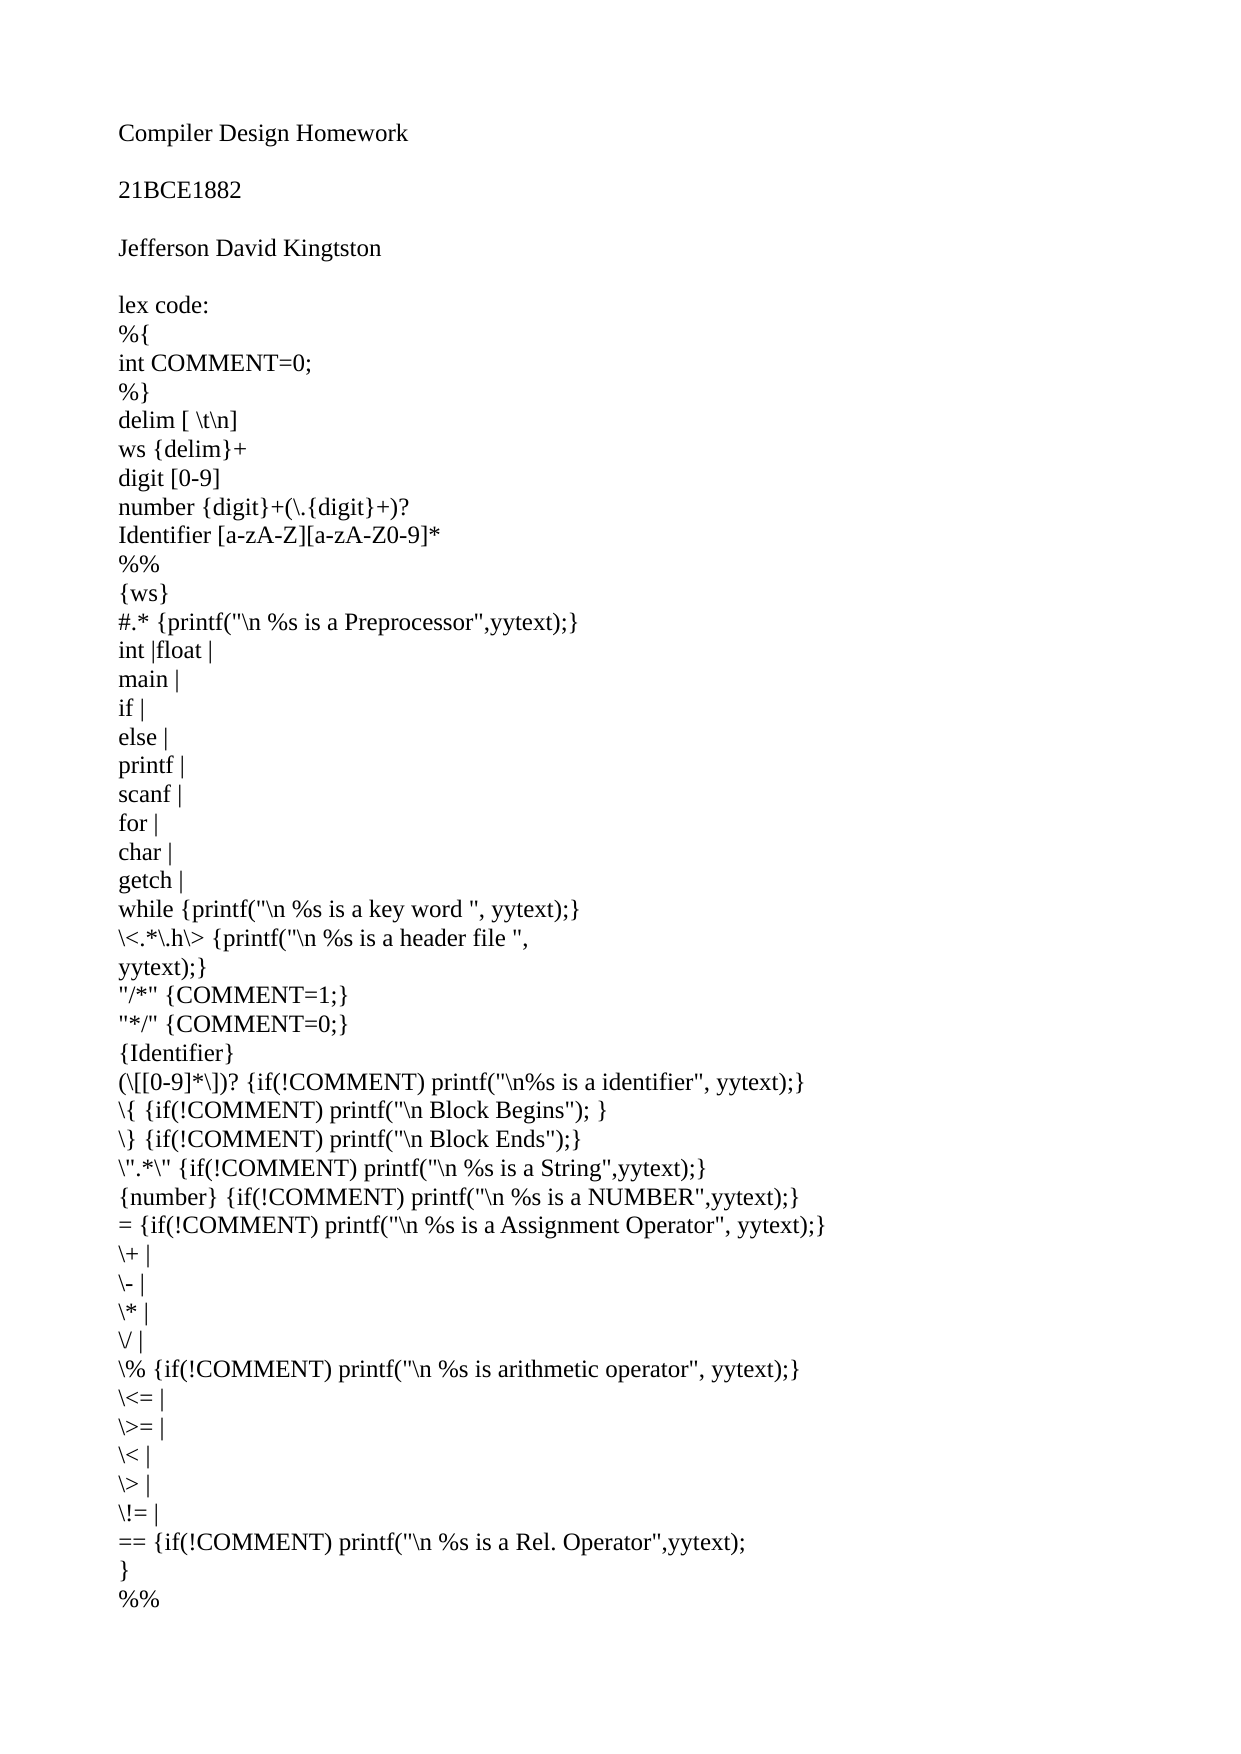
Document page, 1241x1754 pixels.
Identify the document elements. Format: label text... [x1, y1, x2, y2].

text lex code: [118, 291, 1122, 319]
text = {if(!COMMENT) printf("\n %s is a Assignment Operator", yytext);} [118, 1211, 1122, 1239]
text (\[[0-9]*\])? {if(!COMMENT) printf("\n%s is a identifier", yytext);} [118, 1067, 1122, 1096]
text yytext);} [118, 952, 1122, 981]
text "/*" {COMMENT=1;} [118, 981, 1122, 1009]
text while {printf("\n %s is a key word ", yytext);} [118, 894, 1122, 923]
text {number} {if(!COMMENT) printf("\n %s is a NUMBER",yytext);} [118, 1182, 1122, 1211]
text \{ {if(!COMMENT) printf("\n Block Begins"); } [118, 1096, 1122, 1124]
text \/ | [118, 1326, 1122, 1354]
text getch | [118, 866, 1122, 894]
text \- | [118, 1268, 1122, 1297]
text ws {delim}+ [118, 434, 1122, 463]
text char | [118, 837, 1122, 866]
text {ws} [118, 578, 1122, 607]
text 21BCE1882 [118, 176, 1122, 204]
text number {digit}+(\.{digit}+)? [118, 492, 1122, 521]
text if | [118, 693, 1122, 722]
text Jefferson David Kingtston [118, 233, 1122, 262]
text \!= | [118, 1498, 1122, 1527]
text Compiler Design Homework [118, 118, 1122, 147]
text else | [118, 722, 1122, 751]
text \< | [118, 1441, 1122, 1469]
text %% [118, 1584, 1122, 1613]
text == {if(!COMMENT) printf("\n %s is a Rel. Operator",yytext); [118, 1527, 1122, 1556]
text printf | [118, 751, 1122, 779]
text "*/" {COMMENT=0;} [118, 1009, 1122, 1038]
text \} {if(!COMMENT) printf("\n Block Ends");} [118, 1124, 1122, 1153]
text {Identifier} [118, 1038, 1122, 1067]
text digit [0-9] [118, 463, 1122, 492]
text for | [118, 808, 1122, 837]
text main | [118, 664, 1122, 693]
text %} [118, 377, 1122, 406]
text %{ [118, 319, 1122, 348]
text } [118, 1556, 1122, 1584]
text \>= | [118, 1412, 1122, 1441]
text scanf | [118, 779, 1122, 808]
text delim [ \t\n] [118, 406, 1122, 434]
text int COMMENT=0; [118, 348, 1122, 377]
text \> | [118, 1469, 1122, 1498]
text \".*\" {if(!COMMENT) printf("\n %s is a String",yytext);} [118, 1153, 1122, 1182]
text #.* {printf("\n %s is a Preprocessor",yytext);} [118, 607, 1122, 636]
text \+ | [118, 1239, 1122, 1268]
text int |float | [118, 636, 1122, 664]
text \<= | [118, 1383, 1122, 1412]
text %% [118, 549, 1122, 578]
text \<.*\.h\> {printf("\n %s is a header file ", [118, 923, 1122, 952]
text \* | [118, 1297, 1122, 1326]
text Identifier [a-zA-Z][a-zA-Z0-9]* [118, 521, 1122, 549]
text \% {if(!COMMENT) printf("\n %s is arithmetic operator", yytext);} [118, 1354, 1122, 1383]
